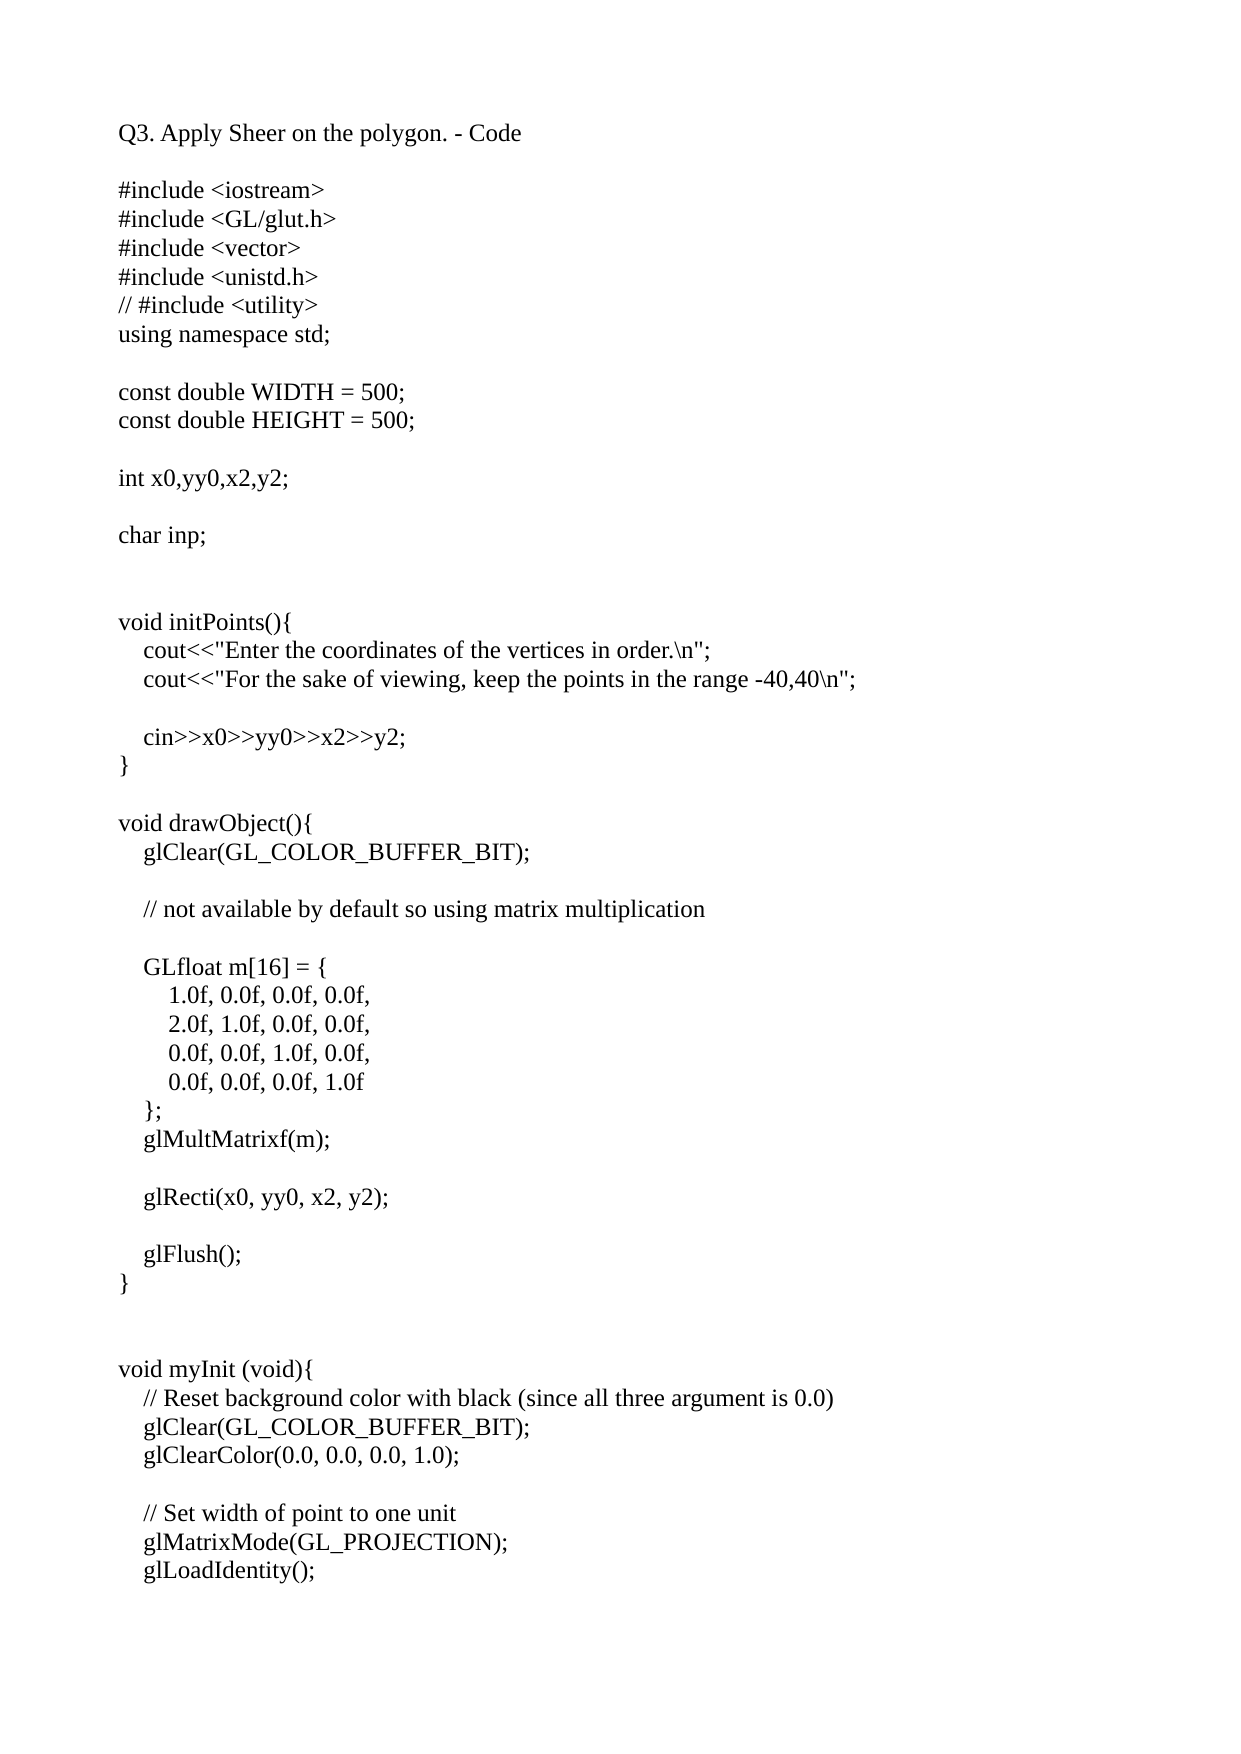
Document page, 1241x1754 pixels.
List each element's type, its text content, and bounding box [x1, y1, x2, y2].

text }; [118, 1096, 1122, 1124]
text cin>>x0>>yy0>>x2>>y2; [118, 722, 1122, 751]
text // #include <utility> [118, 291, 1122, 319]
text glClear(GL_COLOR_BUFFER_BIT); [118, 1412, 1122, 1441]
text #include <vector> [118, 233, 1122, 262]
text cout<<"Enter the coordinates of the vertices in order.\n"; [118, 636, 1122, 664]
text #include <iostream> [118, 176, 1122, 204]
text #include <unistd.h> [118, 262, 1122, 291]
text const double HEIGHT = 500; [118, 406, 1122, 434]
text } [118, 751, 1122, 779]
text int x0,yy0,x2,y2; [118, 463, 1122, 492]
text // not available by default so using matrix multiplication [118, 894, 1122, 923]
text void drawObject(){ [118, 808, 1122, 837]
text 1.0f, 0.0f, 0.0f, 0.0f, [118, 981, 1122, 1009]
text 2.0f, 1.0f, 0.0f, 0.0f, [118, 1009, 1122, 1038]
text cout<<"For the sake of viewing, keep the points in the range -40,40\n"; [118, 664, 1122, 693]
text glFlush(); [118, 1239, 1122, 1268]
text // Reset background color with black (since all three argument is 0.0) [118, 1383, 1122, 1412]
text glClear(GL_COLOR_BUFFER_BIT); [118, 837, 1122, 866]
text glMultMatrixf(m); [118, 1124, 1122, 1153]
text glLoadIdentity(); [118, 1556, 1122, 1584]
text // Set width of point to one unit [118, 1498, 1122, 1527]
text GLfloat m[16] = { [118, 952, 1122, 981]
text glClearColor(0.0, 0.0, 0.0, 1.0); [118, 1441, 1122, 1469]
text } [118, 1268, 1122, 1297]
text 0.0f, 0.0f, 0.0f, 1.0f [118, 1067, 1122, 1096]
text void myInit (void){ [118, 1354, 1122, 1383]
text Q3. Apply Sheer on the polygon. - Code [118, 118, 1122, 147]
text using namespace std; [118, 319, 1122, 348]
text glMatrixMode(GL_PROJECTION); [118, 1527, 1122, 1556]
text 0.0f, 0.0f, 1.0f, 0.0f, [118, 1038, 1122, 1067]
text char inp; [118, 521, 1122, 549]
text const double WIDTH = 500; [118, 377, 1122, 406]
text glRecti(x0, yy0, x2, y2); [118, 1182, 1122, 1211]
text void initPoints(){ [118, 607, 1122, 636]
text #include <GL/glut.h> [118, 204, 1122, 233]
